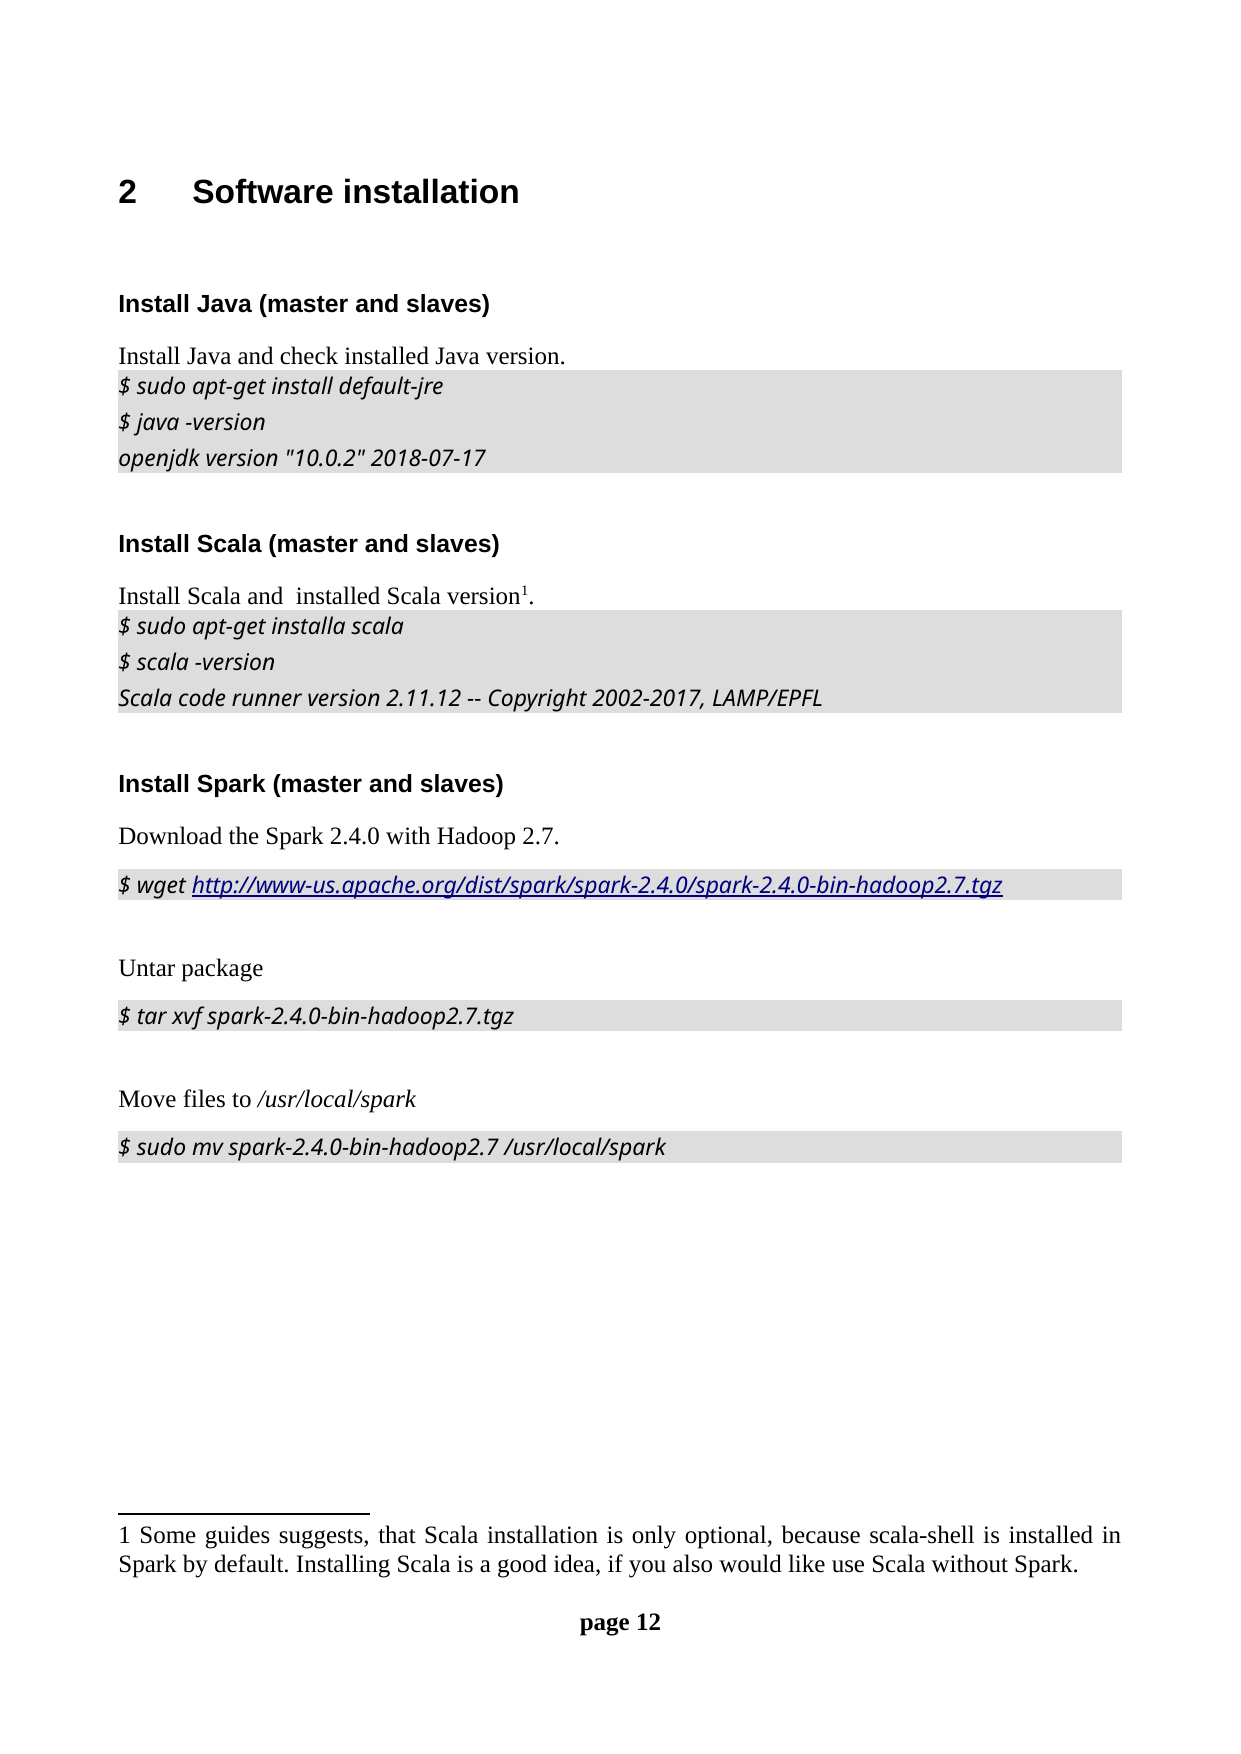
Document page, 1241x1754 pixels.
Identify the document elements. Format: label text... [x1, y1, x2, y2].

text Install Java and check installed Java version. [118, 341, 1122, 370]
subtitle Install Java (master and slaves) [118, 289, 1122, 317]
text openjdk version "10.0.2" 2018-07-17 [118, 442, 1122, 473]
text $ sudo apt-get installa scala [118, 610, 1122, 641]
text Install Scala and installed Scala version. [118, 581, 1122, 610]
text Download the Spark 2.4.0 with Hadoop 2.7. [118, 821, 1122, 850]
text $ wget http://www-us.apache.org/dist/spark/spark-2.4.0/spark-2.4.0-bin-hadoop2.7.tgz [118, 869, 1122, 900]
subtitle Software installation [118, 172, 1122, 211]
subtitle Install Spark (master and slaves) [118, 769, 1122, 797]
text Move files to /usr/local/spark [118, 1084, 1122, 1112]
text Some guides suggests, that Scala installation is only optional, because scala-shell is installed in Spark by default. Installing Scala is a good idea, if you also would like use Scala without Spark. [118, 1520, 1122, 1578]
text Untar package [118, 953, 1122, 981]
text Scala code runner version 2.11.12 -- Copyright 2002-2017, LAMP/EPFL [118, 682, 1122, 713]
text $ tar xvf spark-2.4.0-bin-hadoop2.7.tgz [118, 1000, 1122, 1031]
text $ java -version [118, 406, 1122, 437]
text $ scala -version [118, 646, 1122, 677]
text $ sudo mv spark-2.4.0-bin-hadoop2.7 /usr/local/spark [118, 1131, 1122, 1163]
subtitle Install Scala (master and slaves) [118, 529, 1122, 557]
text $ sudo apt-get install default-jre [118, 370, 1122, 401]
